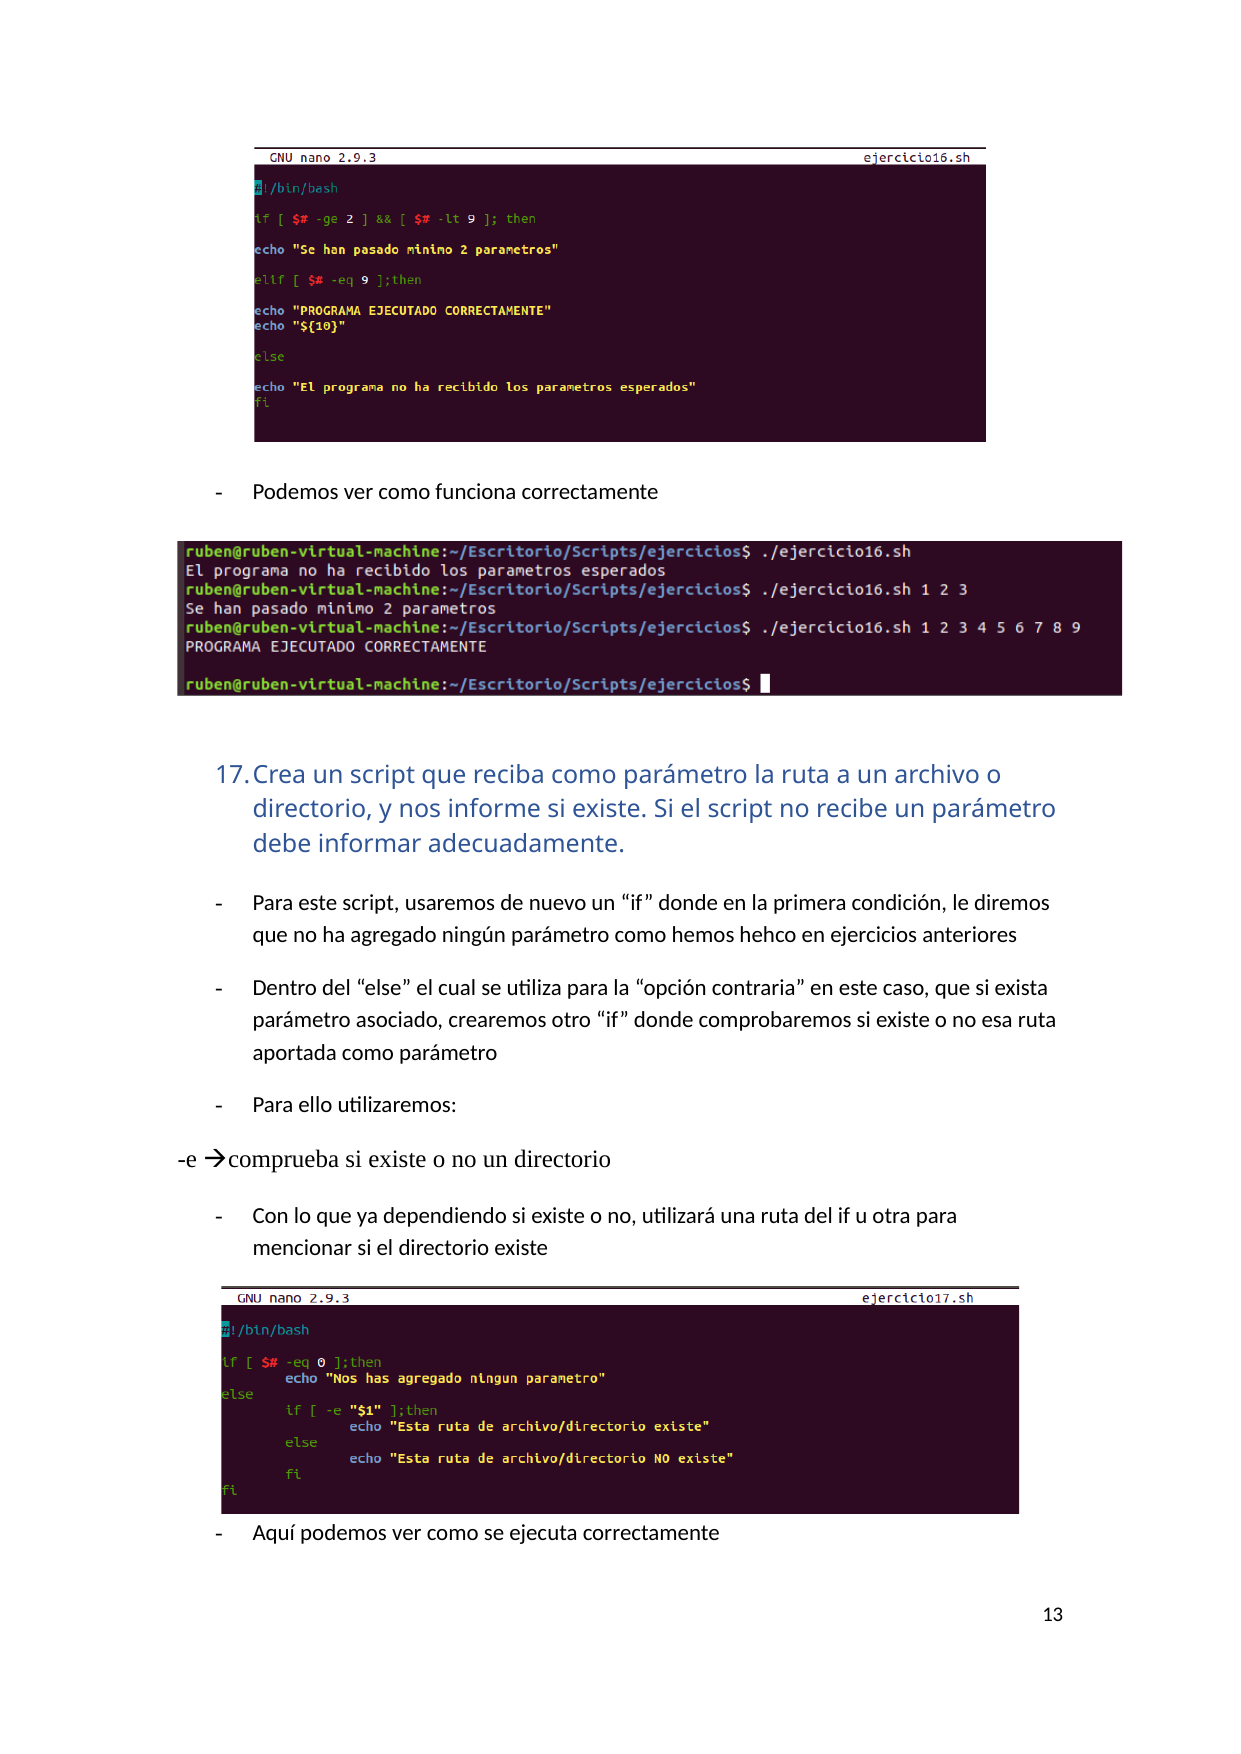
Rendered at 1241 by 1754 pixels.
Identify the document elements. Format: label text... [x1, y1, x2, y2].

text -e comprueba si existe o no un directorio [177, 1144, 1063, 1172]
list Aquí podemos ver como se ejecuta correctamente [215, 1518, 1063, 1546]
list Para este script, usaremos de nuevo un “if” donde en la primera condición, le diremos que no ha agregado ningún parámetro como hemos hehco en ejercicios anteriores [215, 888, 1063, 948]
list Podemos ver como funciona correctamente [215, 477, 1063, 506]
list Dentro del “else” el cual se utiliza para la “opción contraria” en este caso, que si exista parámetro asociado, crearemos otro “if” donde comprobaremos si existe o no esa ruta aportada como parámetro [215, 973, 1063, 1066]
list Crea un script que reciba como parámetro la ruta a un archivo o directorio, y nos informe si existe. Si el script no recibe un parámetro debe informar adecuadamente. [215, 757, 1063, 859]
list Para ello utilizaremos: [215, 1091, 1063, 1119]
list Con lo que ya dependiendo si existe o no, utilizará una ruta del if u otra para mencionar si el directorio existe [215, 1201, 1063, 1261]
